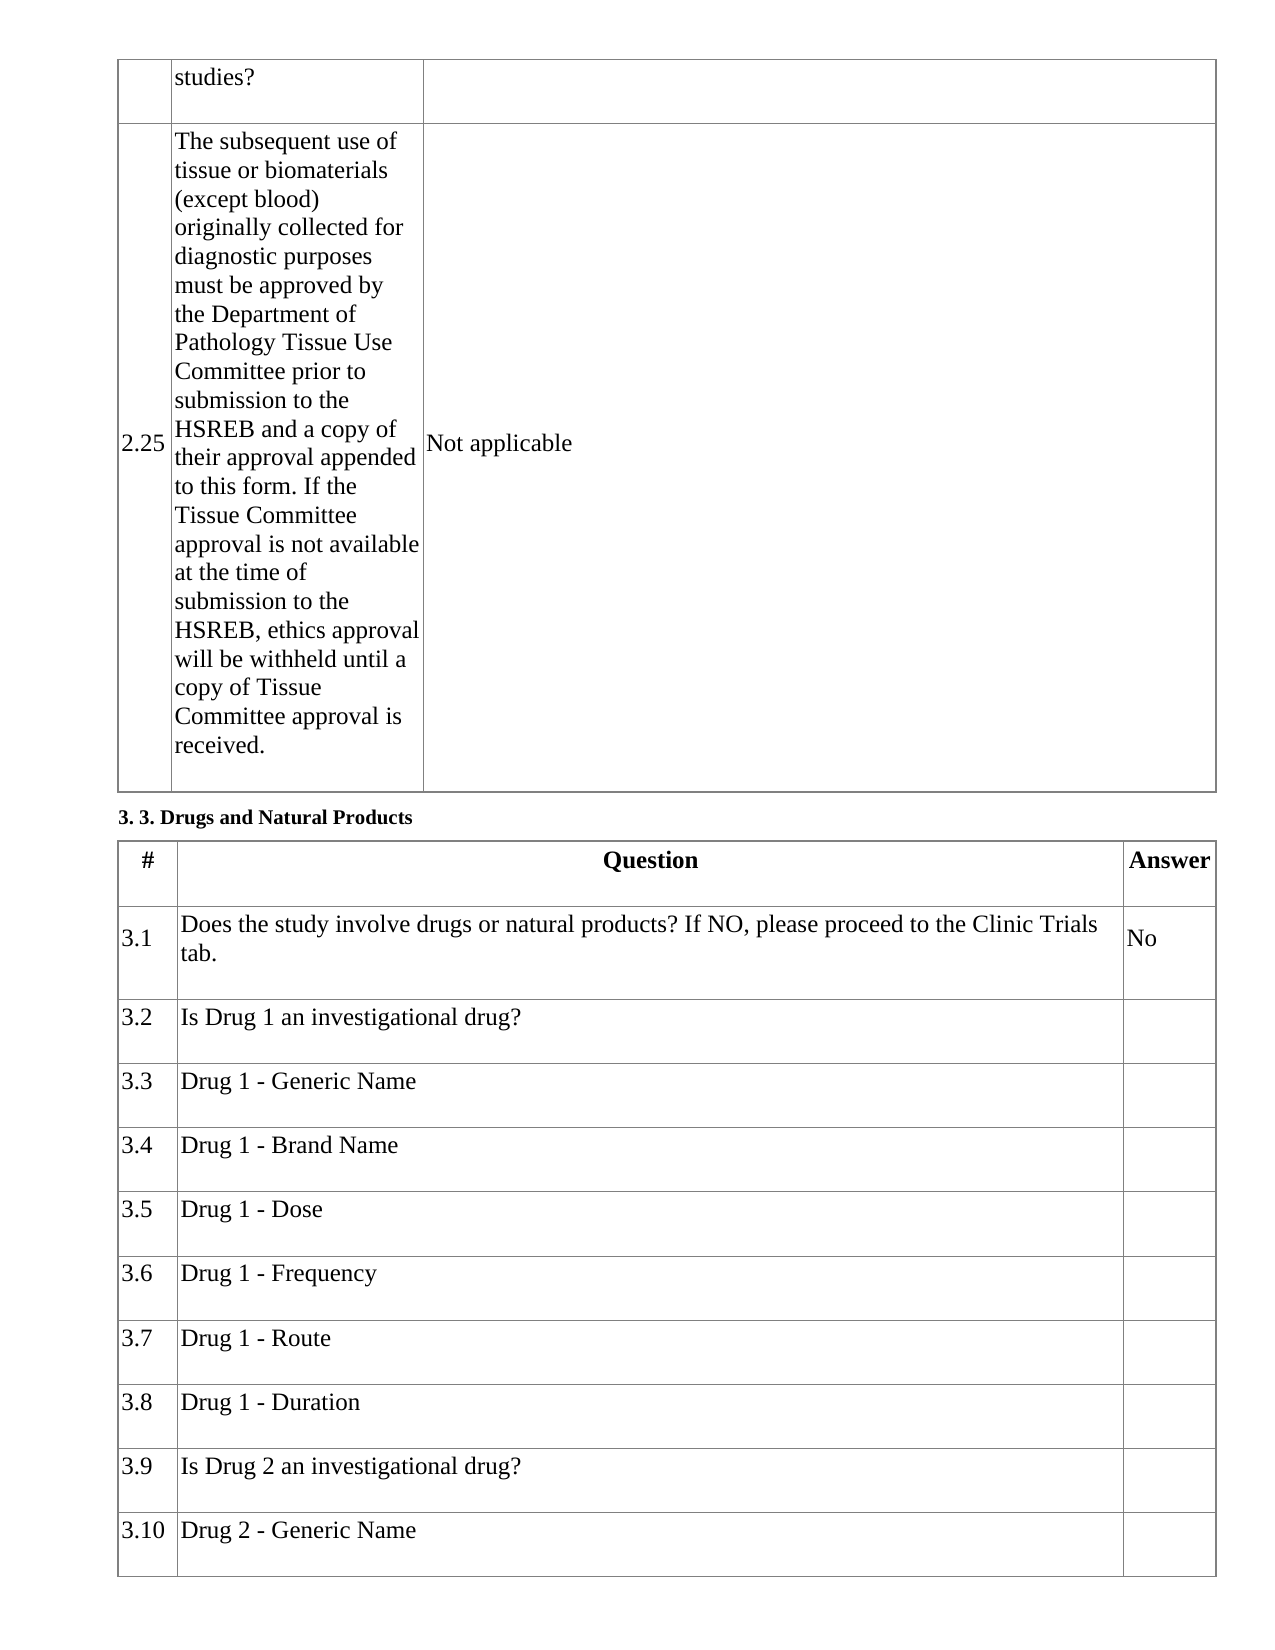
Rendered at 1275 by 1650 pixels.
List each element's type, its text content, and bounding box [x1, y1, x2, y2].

table_cell studies? [172, 60, 423, 123]
table_cell [1124, 1321, 1215, 1384]
table_cell [1124, 1000, 1215, 1063]
table_cell Does the study involve drugs or natural products? If NO, please proceed to the Clinic Trials tab. [178, 907, 1123, 999]
subtitle 3. 3. Drugs and Natural Products [118, 805, 1216, 829]
table_cell [1124, 1192, 1215, 1256]
table_cell Is Drug 1 an investigational drug? [178, 1000, 1123, 1063]
table_cell [1124, 1385, 1215, 1448]
table_cell 3.3 [119, 1064, 177, 1127]
table_cell 3.8 [119, 1385, 177, 1448]
table_header Question [178, 842, 1123, 906]
table_cell [1124, 1064, 1215, 1127]
table_cell 3.5 [119, 1192, 177, 1256]
table_cell The subsequent use of tissue or biomaterials (except blood) originally collected for diagnostic purposes must be approved by the Department of Pathology Tissue Use Committee prior to submission to the HSREB and a copy of their approval appended to this form. If the Tissue Committee approval is not available at the time of submission to the HSREB, ethics approval will be withheld until a copy of Tissue Committee approval is received. [172, 124, 423, 791]
table_header # [119, 842, 177, 906]
table_cell [119, 60, 171, 123]
table_header Answer [1124, 842, 1215, 906]
table_cell Drug 1 - Dose [178, 1192, 1123, 1256]
table_cell Drug 1 - Route [178, 1321, 1123, 1384]
table_cell Not applicable [424, 124, 1215, 791]
table_cell 3.6 [119, 1257, 177, 1320]
table_cell 3.7 [119, 1321, 177, 1384]
table_cell 3.9 [119, 1449, 177, 1512]
table_cell [424, 60, 1215, 123]
table_cell Drug 1 - Frequency [178, 1257, 1123, 1320]
table_cell Drug 2 - Generic Name [178, 1513, 1123, 1576]
table_cell Is Drug 2 an investigational drug? [178, 1449, 1123, 1512]
table_cell Drug 1 - Brand Name [178, 1128, 1123, 1191]
table_cell 3.10 [119, 1513, 177, 1576]
table_cell [1124, 1128, 1215, 1191]
table_cell [1124, 1513, 1215, 1576]
table_cell 3.2 [119, 1000, 177, 1063]
table_cell 3.1 [119, 907, 177, 999]
table_cell Drug 1 - Duration [178, 1385, 1123, 1448]
table_cell [1124, 1257, 1215, 1320]
table_cell 3.4 [119, 1128, 177, 1191]
table_cell 2.25 [119, 124, 171, 791]
table_cell [1124, 1449, 1215, 1512]
table_cell No [1124, 907, 1215, 999]
table_cell Drug 1 - Generic Name [178, 1064, 1123, 1127]
